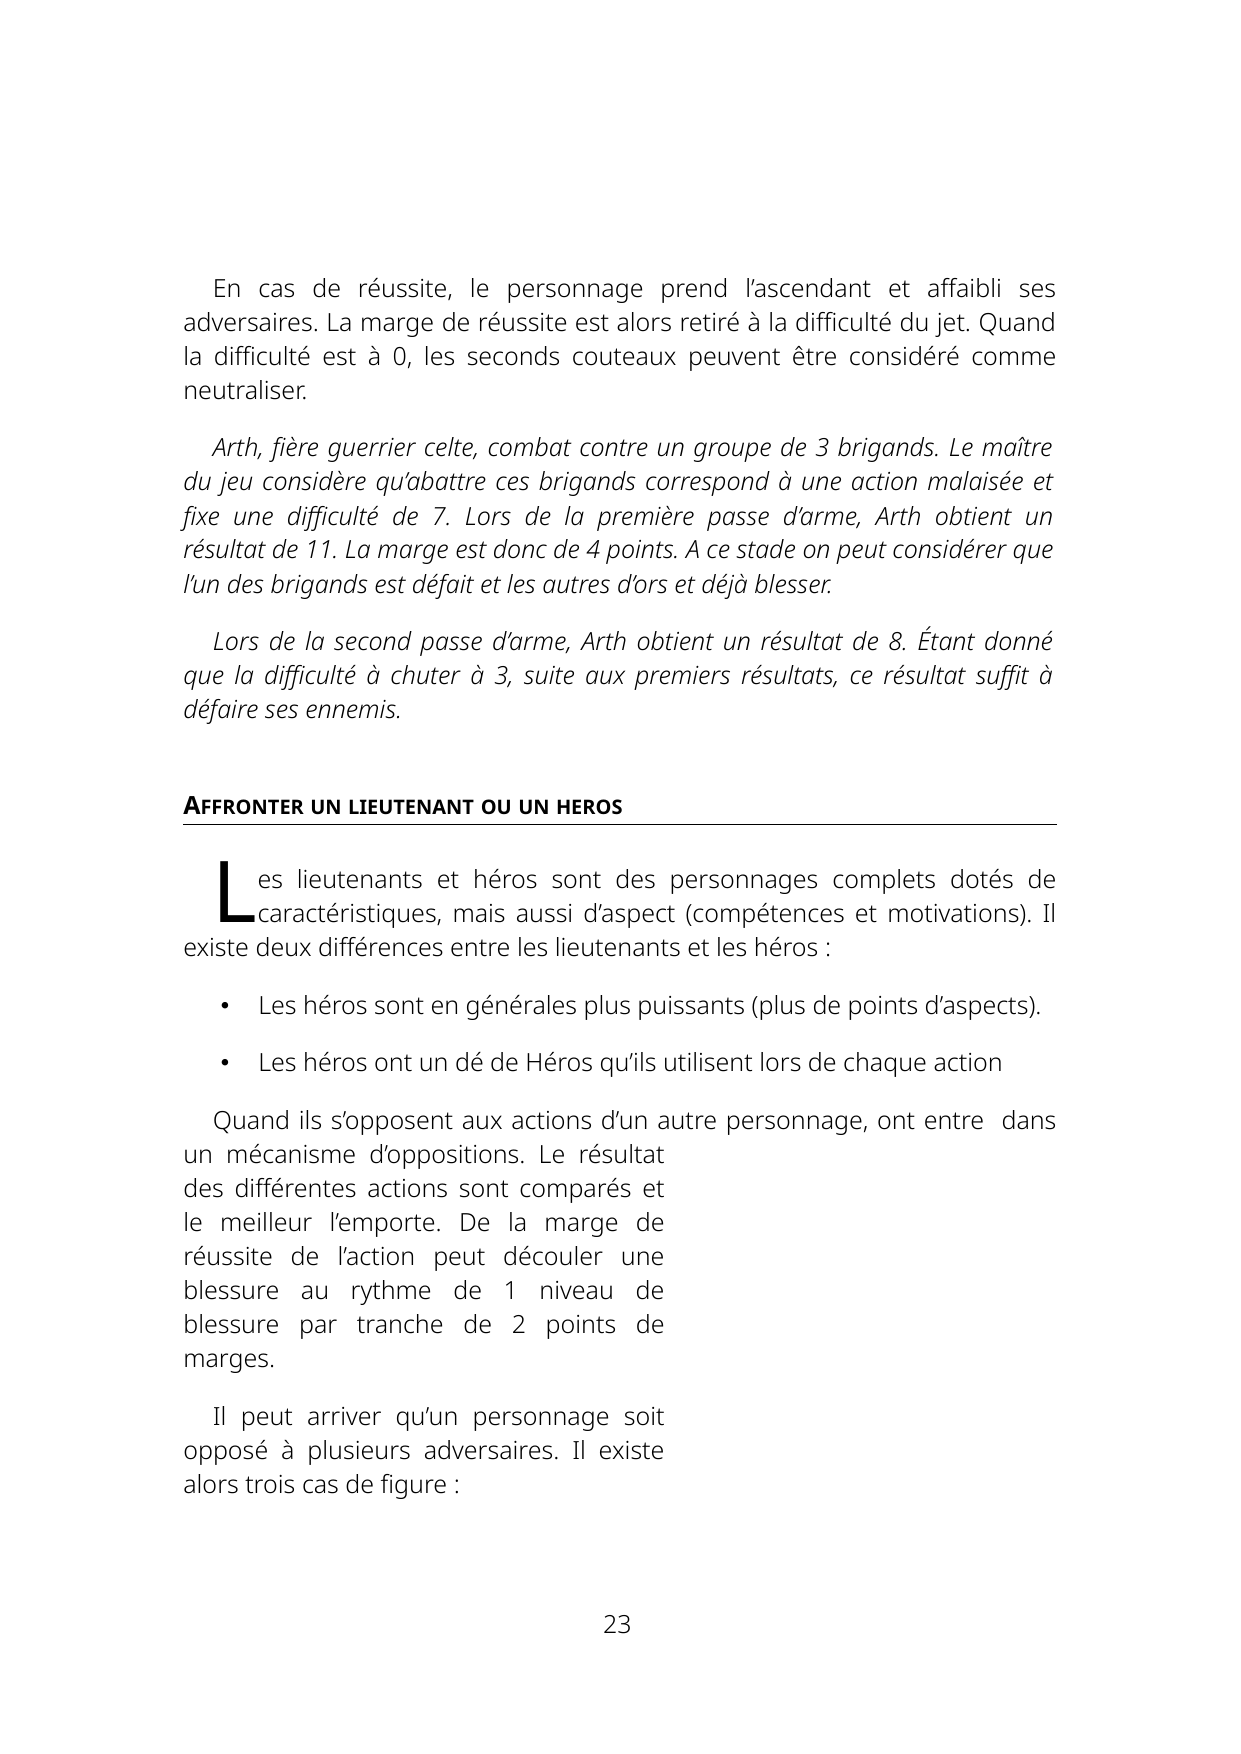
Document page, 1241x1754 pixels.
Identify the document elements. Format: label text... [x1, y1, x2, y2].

text Lors de la second passe d’arme, Arth obtient un résultat de 8. Étant donné que la difficulté à chuter à 3, suite aux premiers résultats, ce résultat suffit à défaire ses ennemis. [183, 624, 1057, 726]
subtitle Affronter un lieutenant ou un heros [183, 788, 1057, 824]
text Quand ils s’opposent aux actions d’un autre personnage, ont entre dans un mécanisme d’oppositions. Le résultat des différentes actions sont comparés et le meilleur l’emporte. De la marge de réussite de l’action peut découler une blessure au rythme de 1 niveau de blessure par tranche de 2 points de marges. [183, 1103, 1057, 1375]
list Les héros sont en générales plus puissants (plus de points d’aspects). [221, 987, 1057, 1022]
text En cas de réussite, le personnage prend l’ascendant et affaibli ses adversaires. La marge de réussite est alors retiré à la difficulté du jet. Quand la difficulté est à 0, les seconds couteaux peuvent être considéré comme neutraliser. [183, 270, 1057, 406]
list Les héros ont un dé de Héros qu’ils utilisent lors de chaque action [221, 1045, 1057, 1079]
text Les lieutenants et héros sont des personnages complets dotés de caractéristiques, mais aussi d’aspect (compétences et motivations). Il existe deux différences entre les lieutenants et les héros : [183, 862, 1057, 964]
text Il peut arriver qu’un personnage soit opposé à plusieurs adversaires. Il existe alors trois cas de figure : [183, 1399, 1057, 1501]
text Arth, fière guerrier celte, combat contre un groupe de 3 brigands. Le maître du jeu considère qu’abattre ces brigands correspond à une action malaisée et fixe une difficulté de 7. Lors de la première passe d’arme, Arth obtient un résultat de 11. La marge est donc de 4 points. A ce stade on peut considérer que l’un des brigands est défait et les autres d’ors et déjà blesser. [183, 430, 1057, 600]
